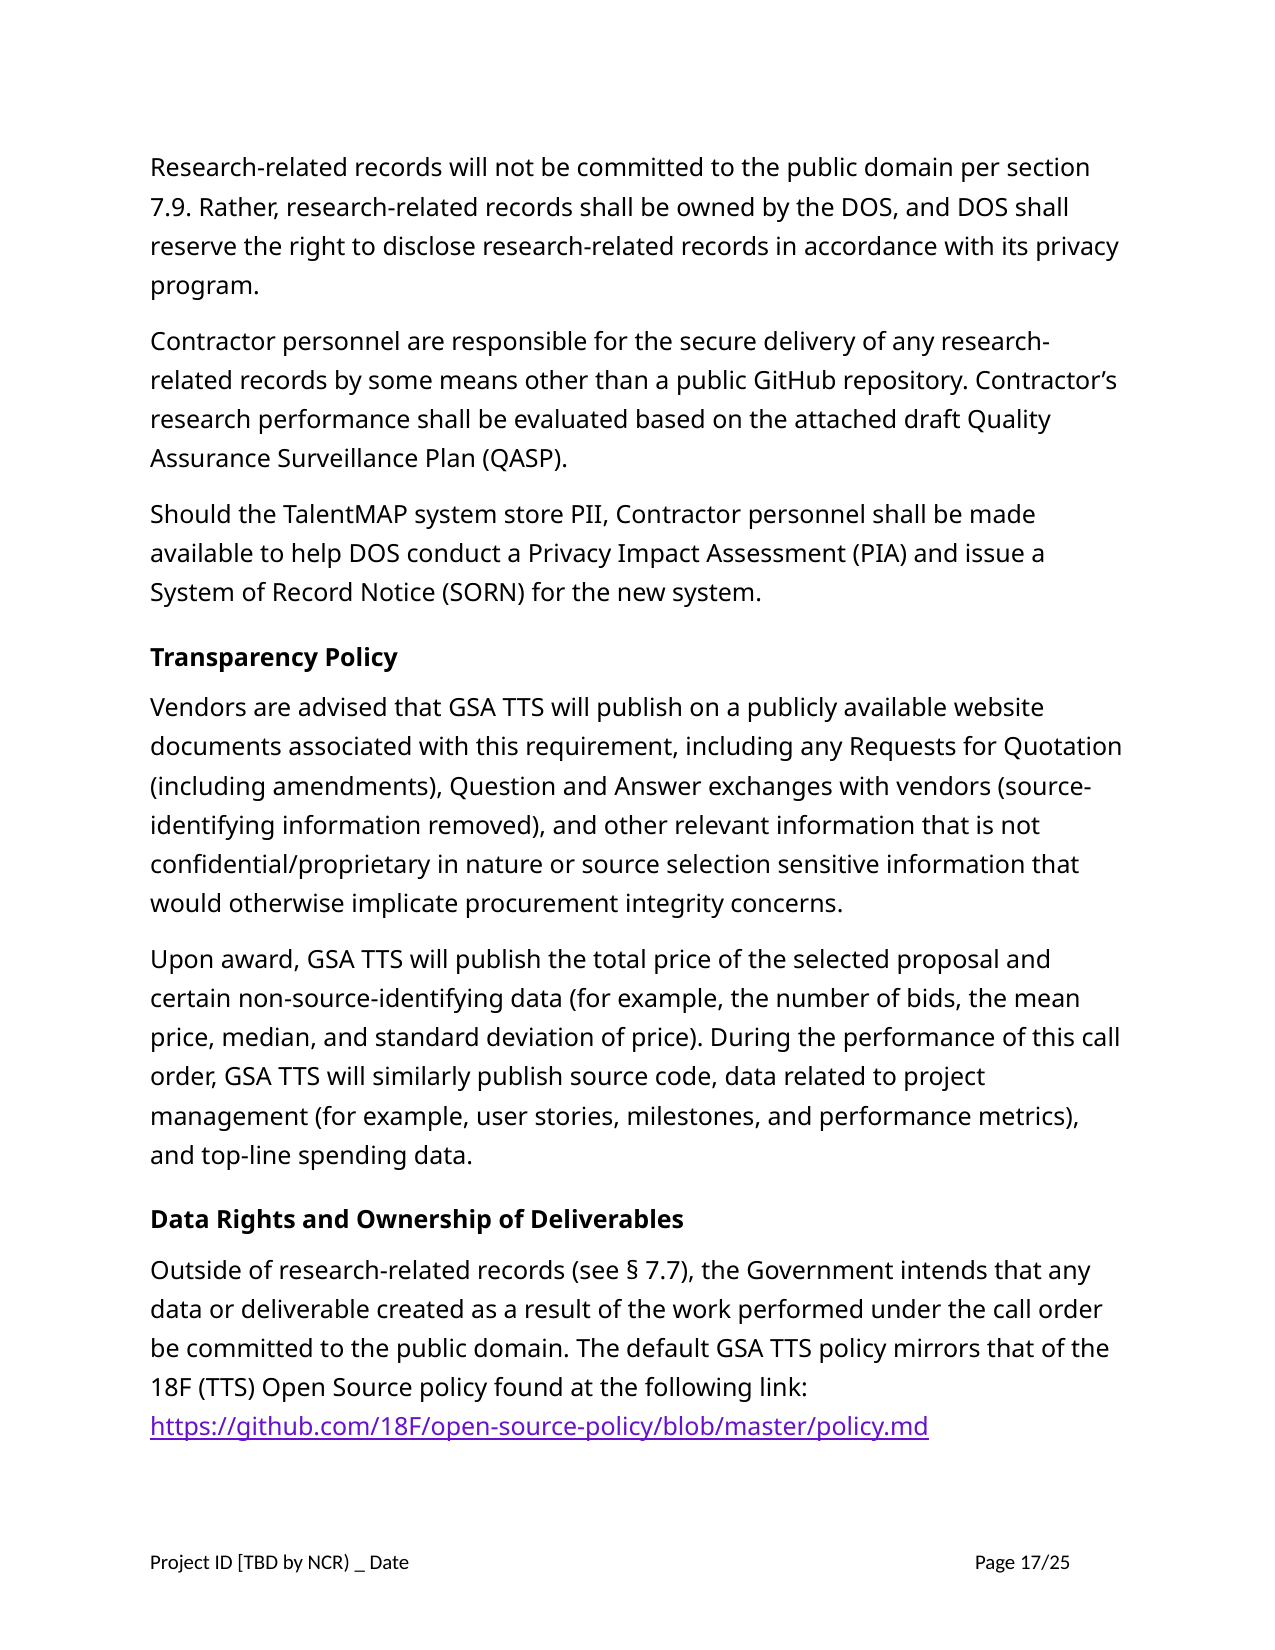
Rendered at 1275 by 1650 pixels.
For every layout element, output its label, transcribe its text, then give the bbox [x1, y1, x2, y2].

text Upon award, GSA TTS will publish the total price of the selected proposal and certain non-source-identifying data (for example, the number of bids, the mean price, median, and standard deviation of price). During the performance of this call order, GSA TTS will similarly publish source code, data related to project management (for example, user stories, milestones, and performance metrics), and top-line spending data. [150, 942, 1125, 1171]
subtitle Transparency Policy [150, 639, 1125, 673]
text Outside of research-related records (see § 7.7), the Government intends that any data or deliverable created as a result of the work performed under the call order be committed to the public domain. The default GSA TTS policy mirrors that of the 18F (TTS) Open Source policy found at the following link: https://github.com/18F/open-source-policy/blob/master/policy.md [150, 1252, 1125, 1443]
text Should the TalentMAP system store PII, Contractor personnel shall be made available to help DOS conduct a Privacy Impact Assessment (PIA) and issue a System of Record Notice (SORN) for the new system. [150, 497, 1125, 609]
subtitle Data Rights and Ownership of Deliverables [150, 1202, 1125, 1236]
text Contractor personnel are responsible for the secure delivery of any research-related records by some means other than a public GitHub repository. Contractor’s research performance shall be evaluated based on the attached draft Quality Assurance Surveillance Plan (QASP). [150, 323, 1125, 475]
text Research-related records will not be committed to the public domain per section 7.9. Rather, research-related records shall be owned by the DOS, and DOS shall reserve the right to disclose research-related records in accordance with its privacy program. [150, 150, 1125, 302]
text Vendors are advised that GSA TTS will publish on a publicly available website documents associated with this requirement, including any Requests for Quotation (including amendments), Question and Answer exchanges with vendors (source-identifying information removed), and other relevant information that is not confidential/proprietary in nature or source selection sensitive information that would otherwise implicate procurement integrity concerns. [150, 690, 1125, 920]
